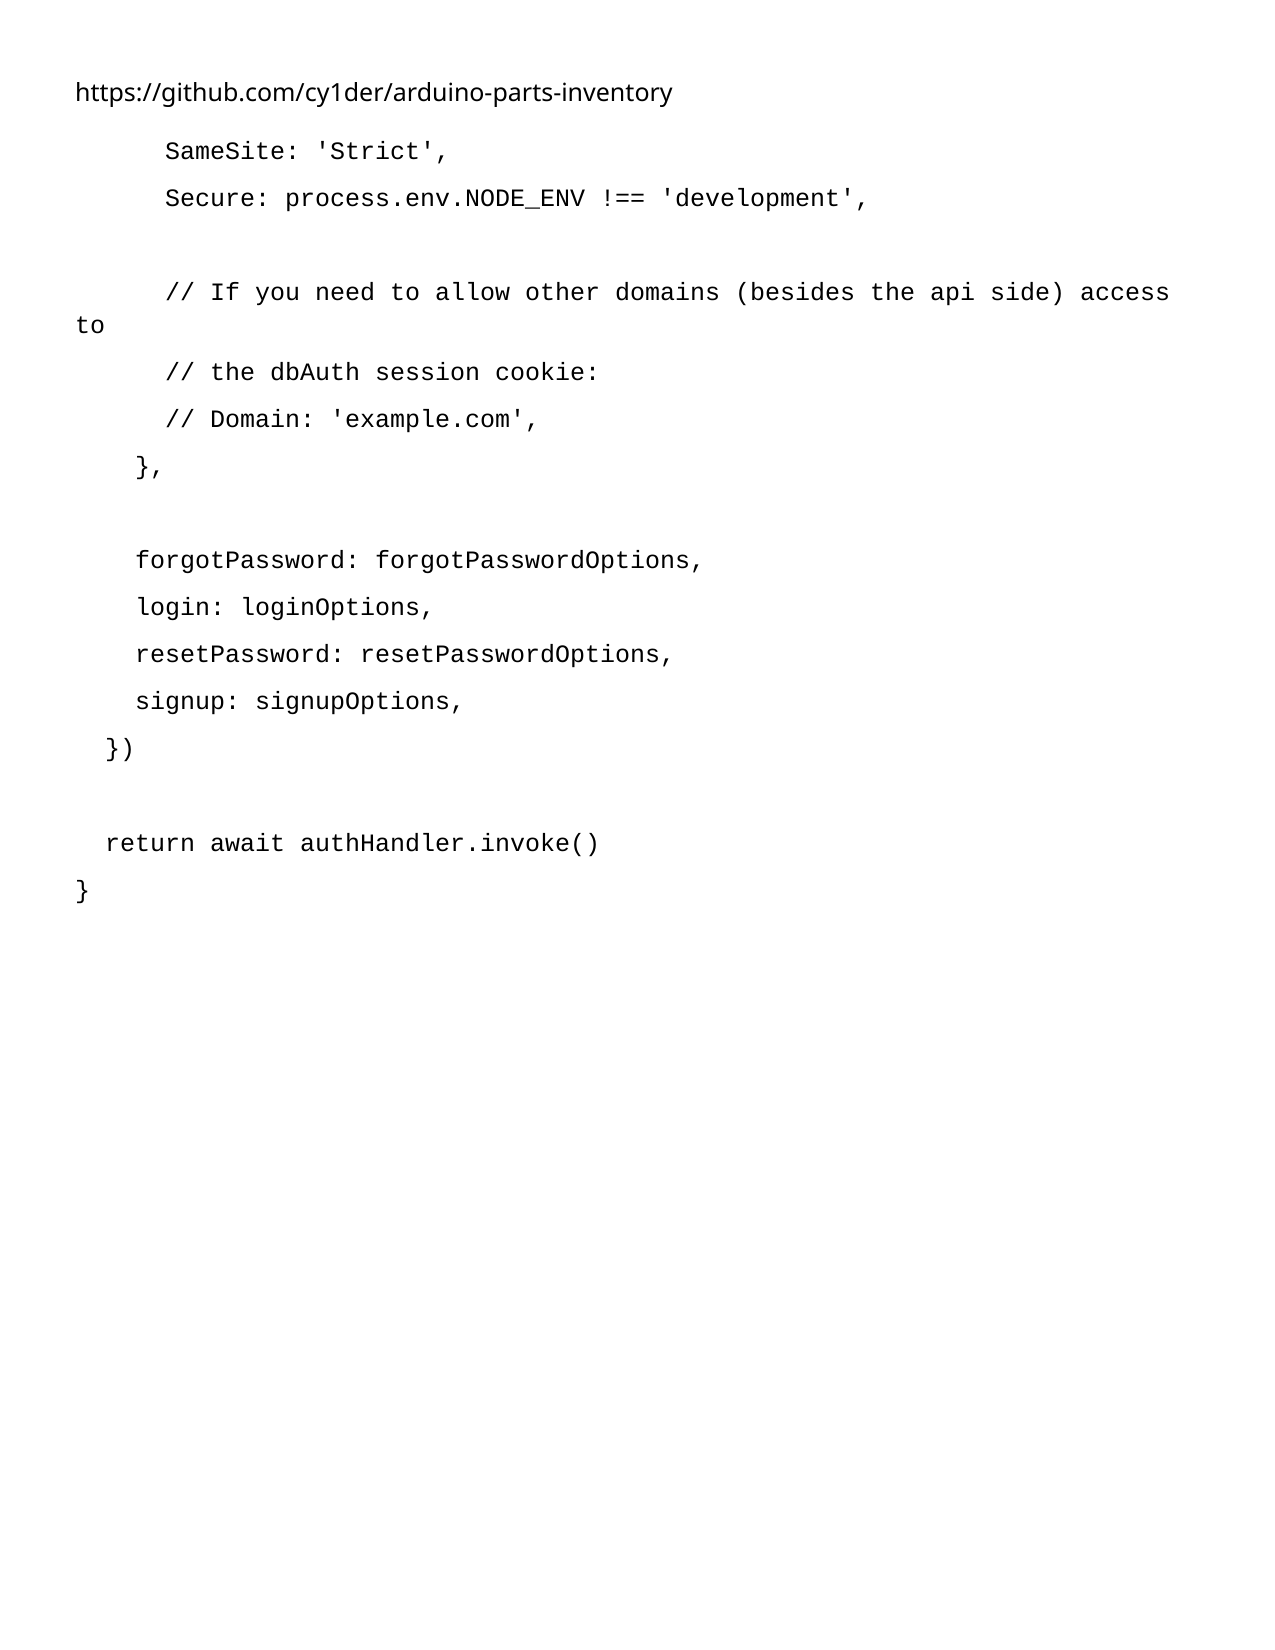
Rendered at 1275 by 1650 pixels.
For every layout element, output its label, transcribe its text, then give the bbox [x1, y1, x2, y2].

text resetPassword: resetPasswordOptions, [75, 642, 1200, 670]
text return await authHandler.invoke() [75, 830, 1200, 858]
text signup: signupOptions, [75, 689, 1200, 717]
text // If you need to allow other domains (besides the api side) access to [75, 280, 1200, 341]
text } [75, 877, 1200, 906]
text }, [75, 453, 1200, 482]
text // Domain: 'example.com', [75, 406, 1200, 435]
text login: loginOptions, [75, 595, 1200, 623]
text forgotPassword: forgotPasswordOptions, [75, 548, 1200, 576]
text // the dbAuth session cookie: [75, 359, 1200, 388]
text SameSite: 'Strict', [75, 138, 1200, 167]
text }) [75, 736, 1200, 764]
text Secure: process.env.NODE_ENV !== 'development', [75, 186, 1200, 214]
